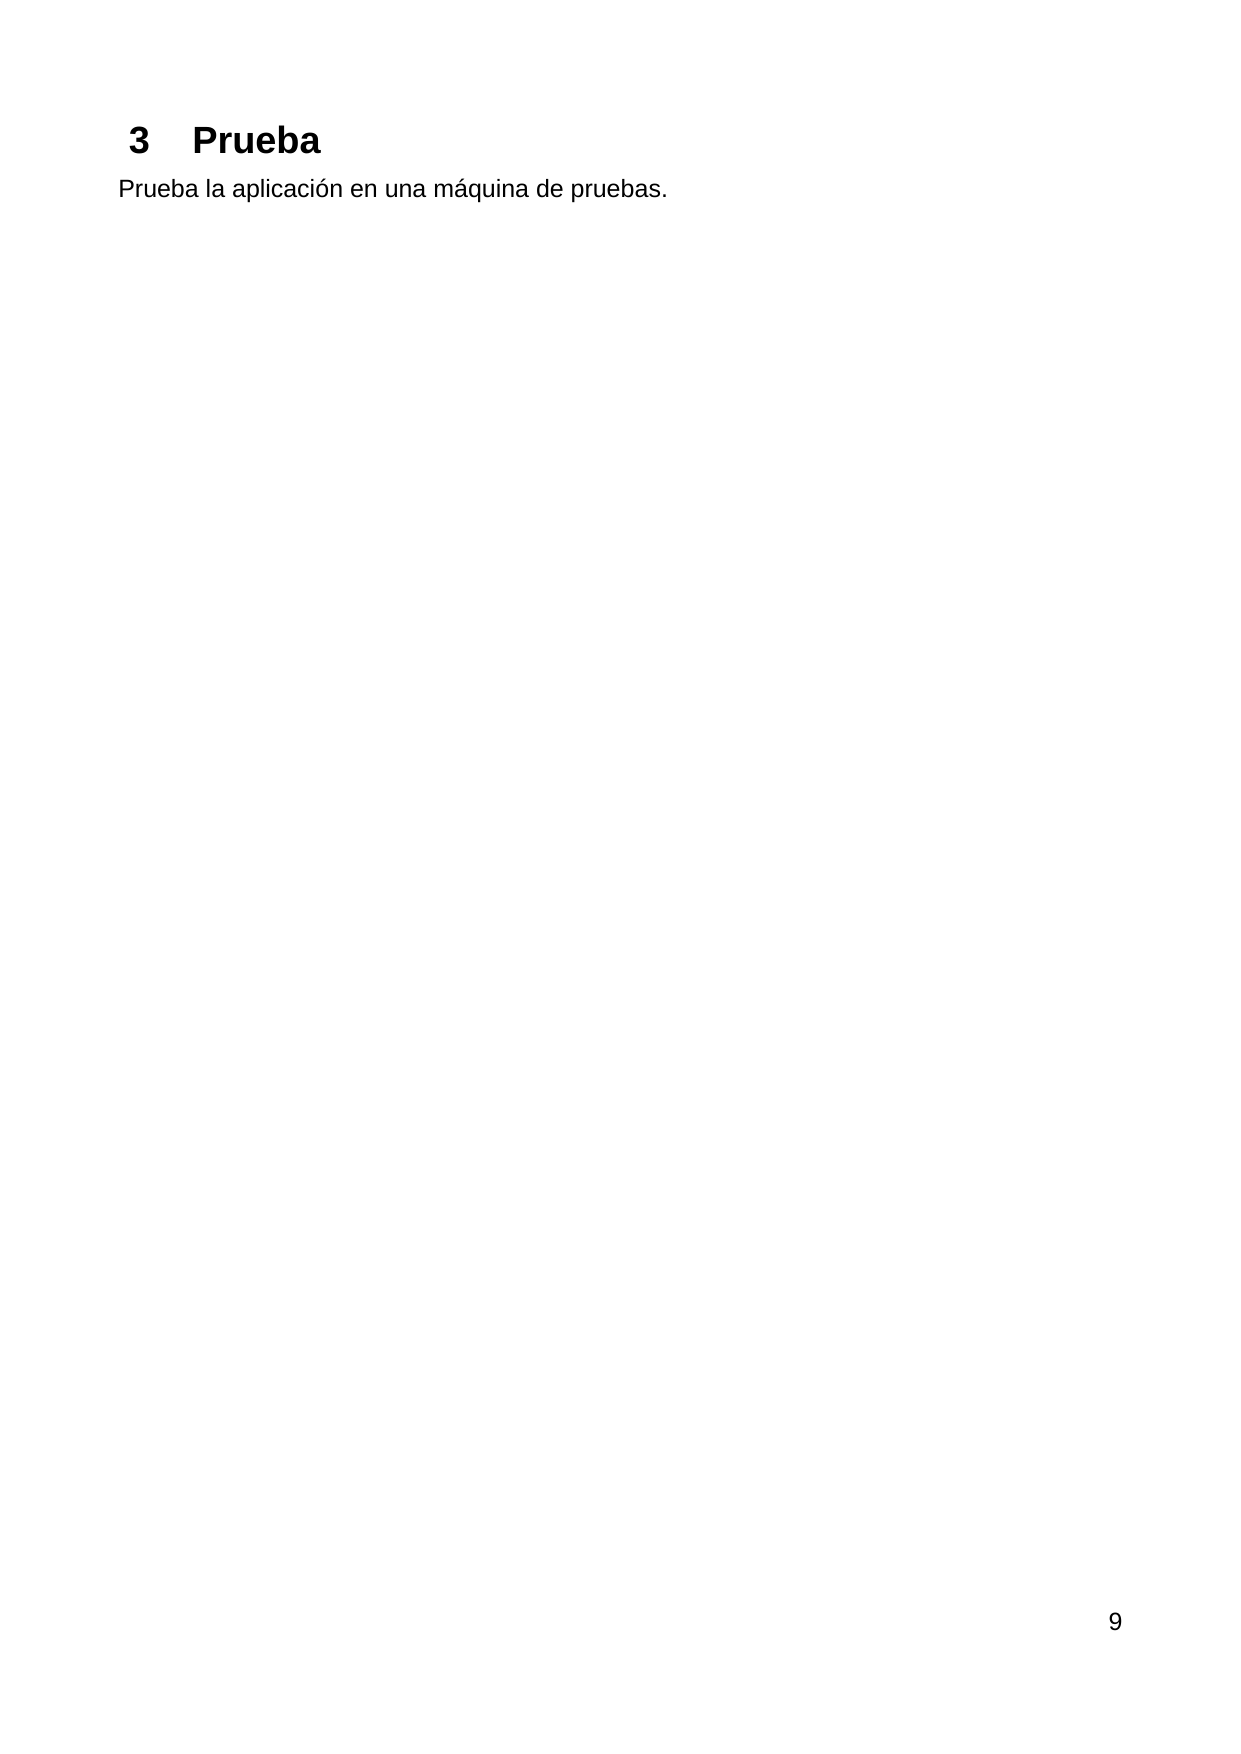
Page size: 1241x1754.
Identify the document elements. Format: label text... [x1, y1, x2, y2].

subtitle Prueba [118, 118, 1122, 162]
text Prueba la aplicación en una máquina de pruebas. [118, 174, 1122, 203]
